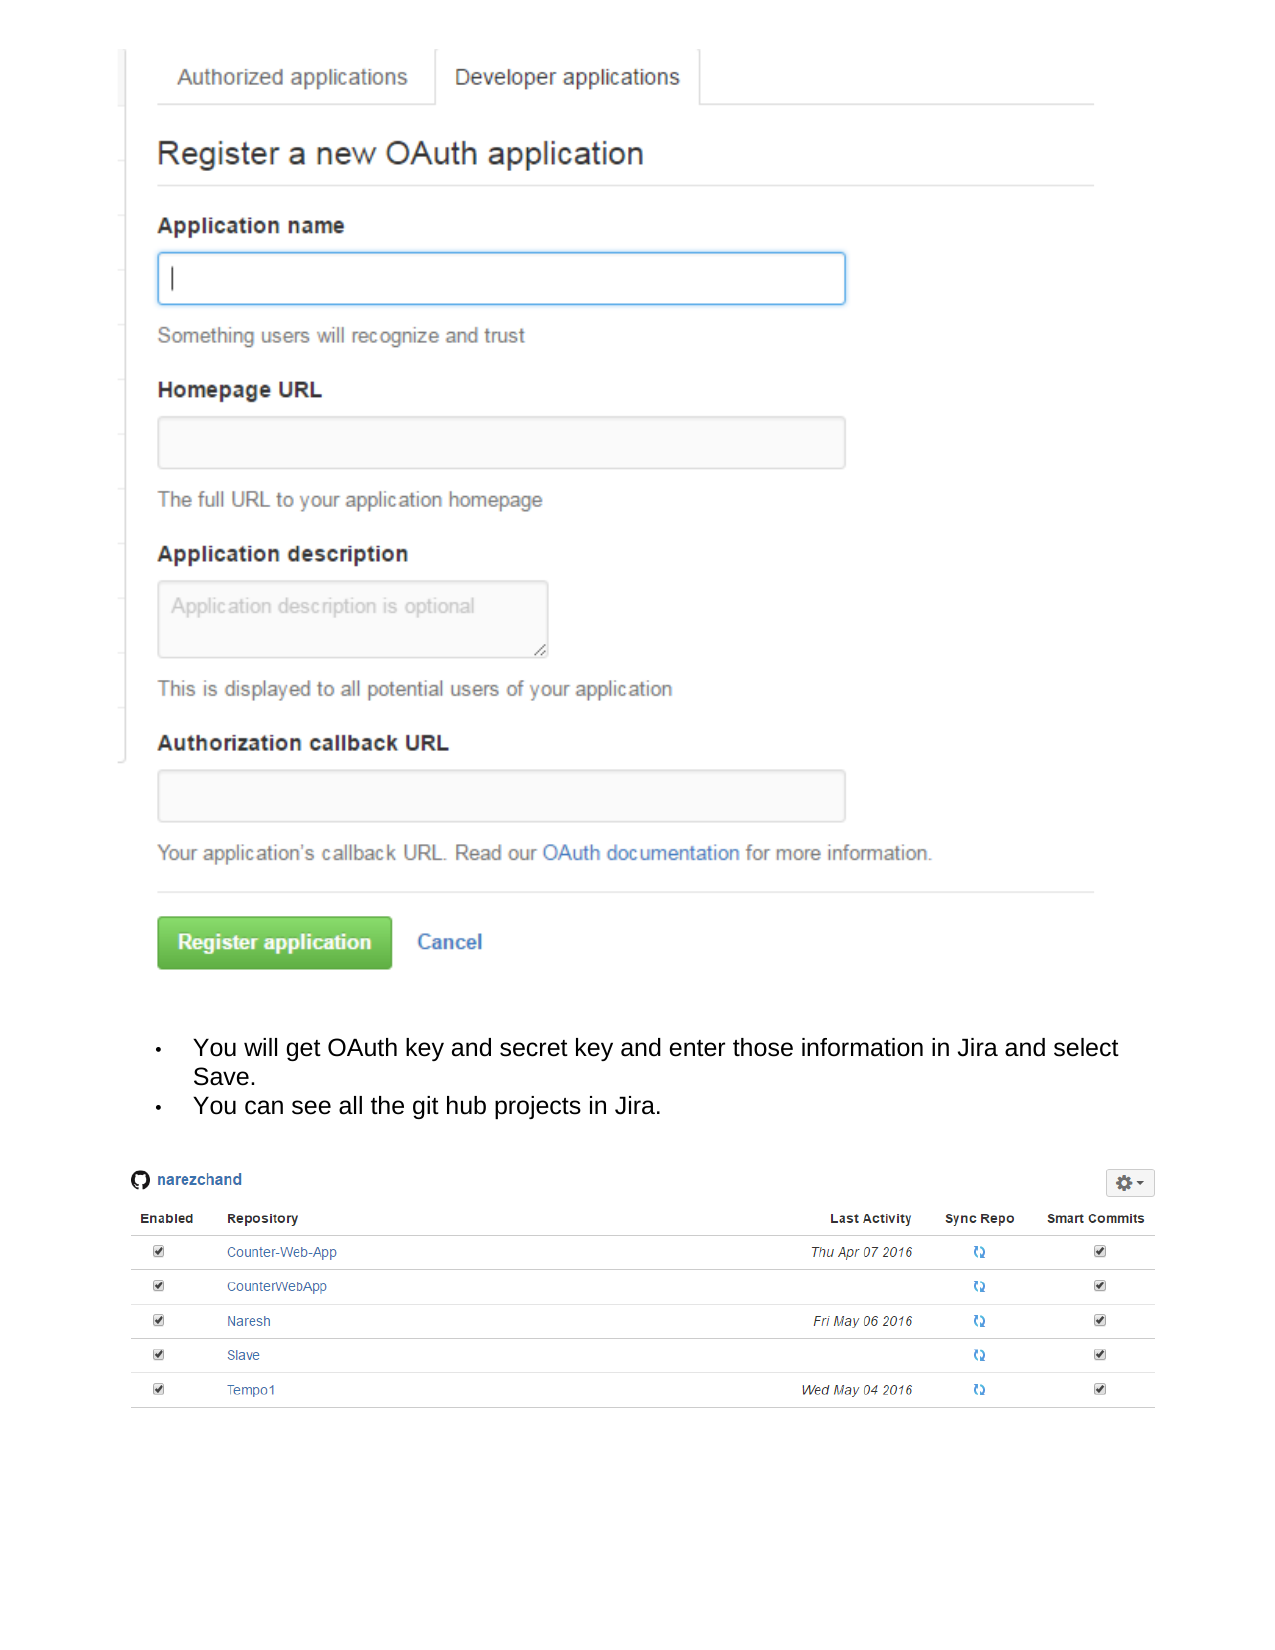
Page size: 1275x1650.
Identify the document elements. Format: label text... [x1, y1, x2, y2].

list You will get OAuth key and secret key and enter those information in Jira and select Save. [155, 1033, 1159, 1091]
picture [117, 49, 1095, 976]
list You can see all the git hub projects in Jira. [155, 1091, 1159, 1119]
picture [117, 1148, 1159, 1417]
